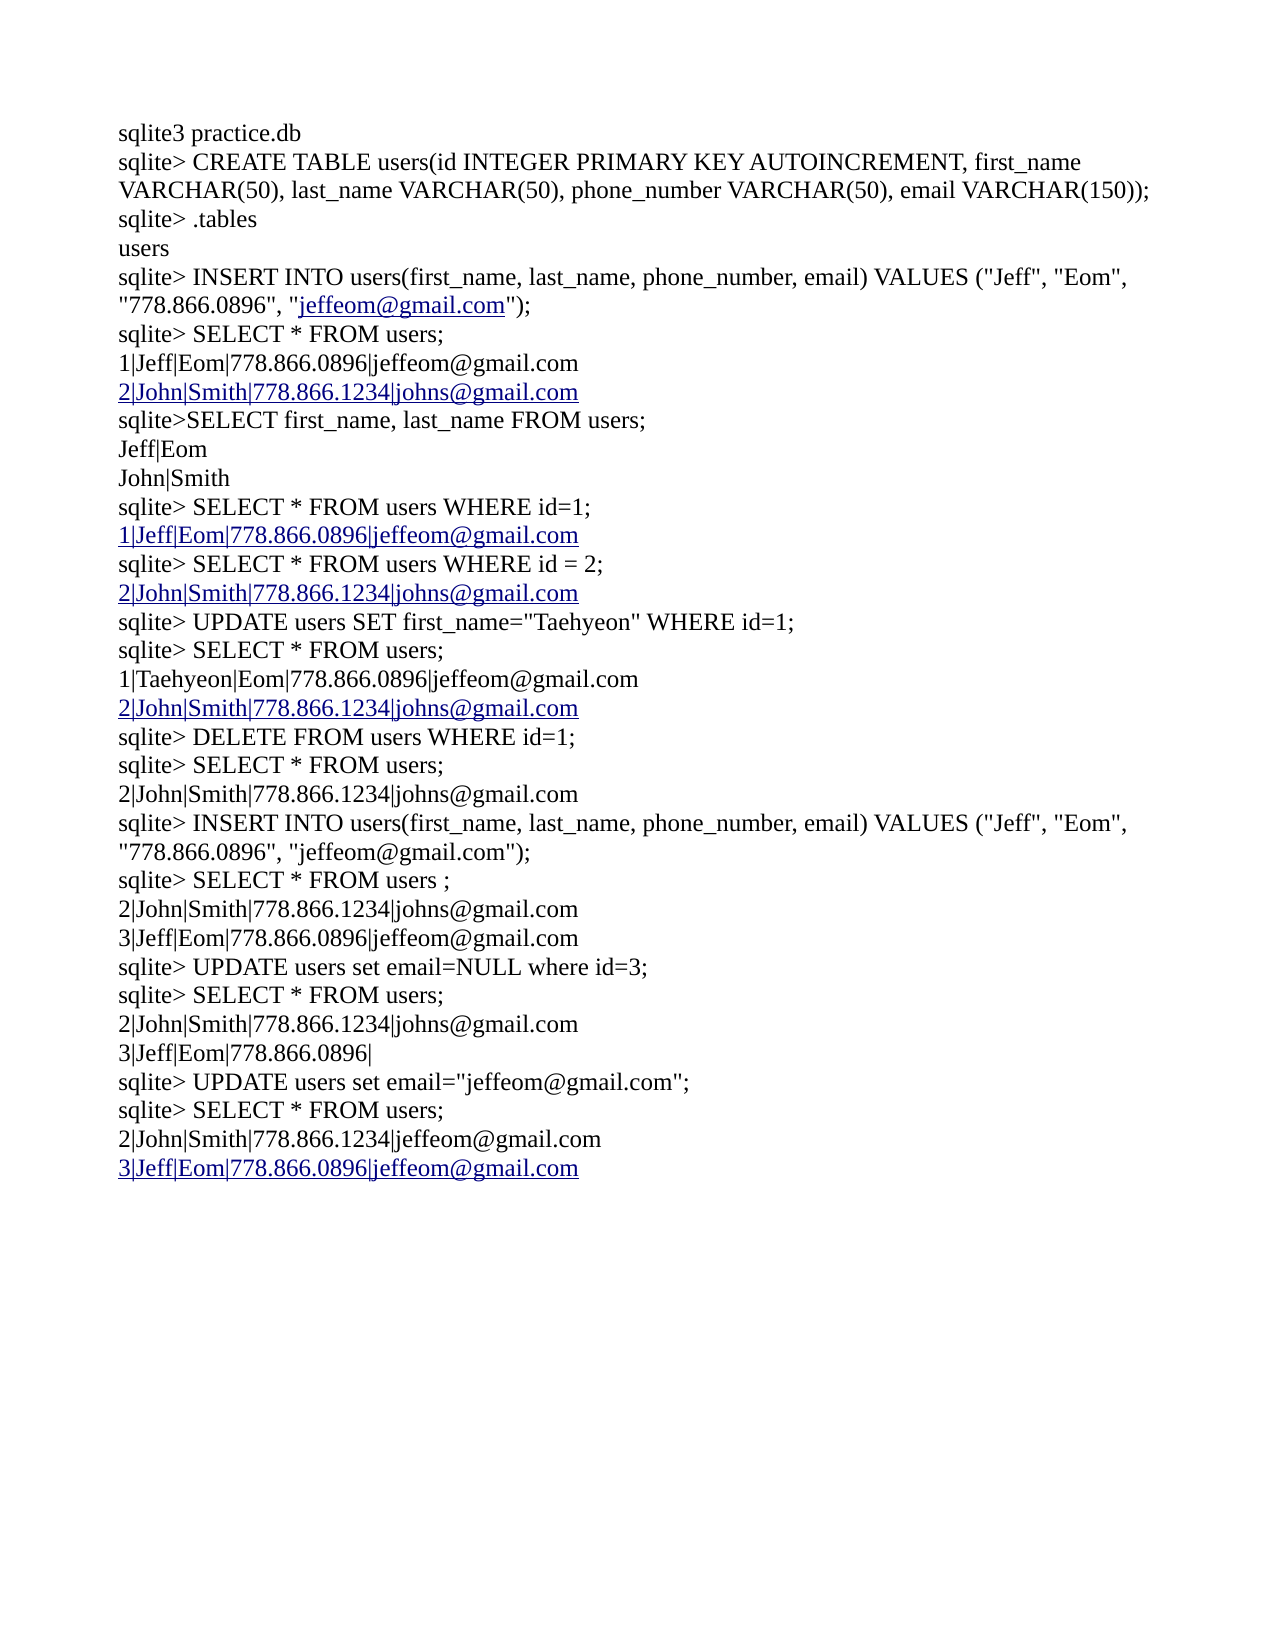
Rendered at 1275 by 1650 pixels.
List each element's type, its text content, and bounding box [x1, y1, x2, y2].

text 1|Jeff|Eom|778.866.0896|jeffeom@gmail.com [118, 348, 1157, 377]
text 2|John|Smith|778.866.1234|johns@gmail.com [118, 894, 1157, 923]
text sqlite> INSERT INTO users(first_name, last_name, phone_number, email) VALUES ("Jeff", "Eom", "778.866.0896", "jeffeom@gmail.com"); [118, 808, 1157, 866]
text sqlite> INSERT INTO users(first_name, last_name, phone_number, email) VALUES ("Jeff", "Eom", "778.866.0896", "jeffeom@gmail.com"); [118, 262, 1157, 319]
text 1|Jeff|Eom|778.866.0896|jeffeom@gmail.com [118, 521, 1157, 549]
text sqlite3 practice.db [118, 118, 1157, 147]
text sqlite> UPDATE users set email=NULL where id=3; [118, 952, 1157, 981]
text sqlite> SELECT * FROM users; [118, 636, 1157, 664]
text 1|Taehyeon|Eom|778.866.0896|jeffeom@gmail.com [118, 664, 1157, 693]
text sqlite> DELETE FROM users WHERE id=1; [118, 722, 1157, 751]
text 2|John|Smith|778.866.1234|jeffeom@gmail.com [118, 1124, 1157, 1153]
text sqlite> SELECT * FROM users WHERE id=1; [118, 492, 1157, 521]
text 2|John|Smith|778.866.1234|johns@gmail.com [118, 693, 1157, 722]
text 2|John|Smith|778.866.1234|johns@gmail.com [118, 578, 1157, 607]
text 3|Jeff|Eom|778.866.0896|jeffeom@gmail.com [118, 923, 1157, 952]
text sqlite> SELECT * FROM users ; [118, 866, 1157, 894]
text users [118, 233, 1157, 262]
text sqlite> SELECT * FROM users; [118, 751, 1157, 779]
text sqlite> SELECT * FROM users; [118, 1096, 1157, 1124]
text 3|Jeff|Eom|778.866.0896|jeffeom@gmail.com [118, 1153, 1157, 1182]
text John|Smith [118, 463, 1157, 492]
text sqlite> SELECT * FROM users WHERE id = 2; [118, 549, 1157, 578]
text sqlite> CREATE TABLE users(id INTEGER PRIMARY KEY AUTOINCREMENT, first_name VARCHAR(50), last_name VARCHAR(50), phone_number VARCHAR(50), email VARCHAR(150)); [118, 147, 1157, 204]
text 2|John|Smith|778.866.1234|johns@gmail.com [118, 779, 1157, 808]
text 3|Jeff|Eom|778.866.0896| [118, 1038, 1157, 1067]
text Jeff|Eom [118, 434, 1157, 463]
text sqlite> UPDATE users SET first_name="Taehyeon" WHERE id=1; [118, 607, 1157, 636]
text sqlite> SELECT * FROM users; [118, 319, 1157, 348]
text sqlite> SELECT * FROM users; [118, 981, 1157, 1009]
text sqlite> .tables [118, 204, 1157, 233]
text sqlite> UPDATE users set email="jeffeom@gmail.com"; [118, 1067, 1157, 1096]
text 2|John|Smith|778.866.1234|johns@gmail.com [118, 377, 1157, 406]
text 2|John|Smith|778.866.1234|johns@gmail.com [118, 1009, 1157, 1038]
text sqlite>SELECT first_name, last_name FROM users; [118, 406, 1157, 434]
